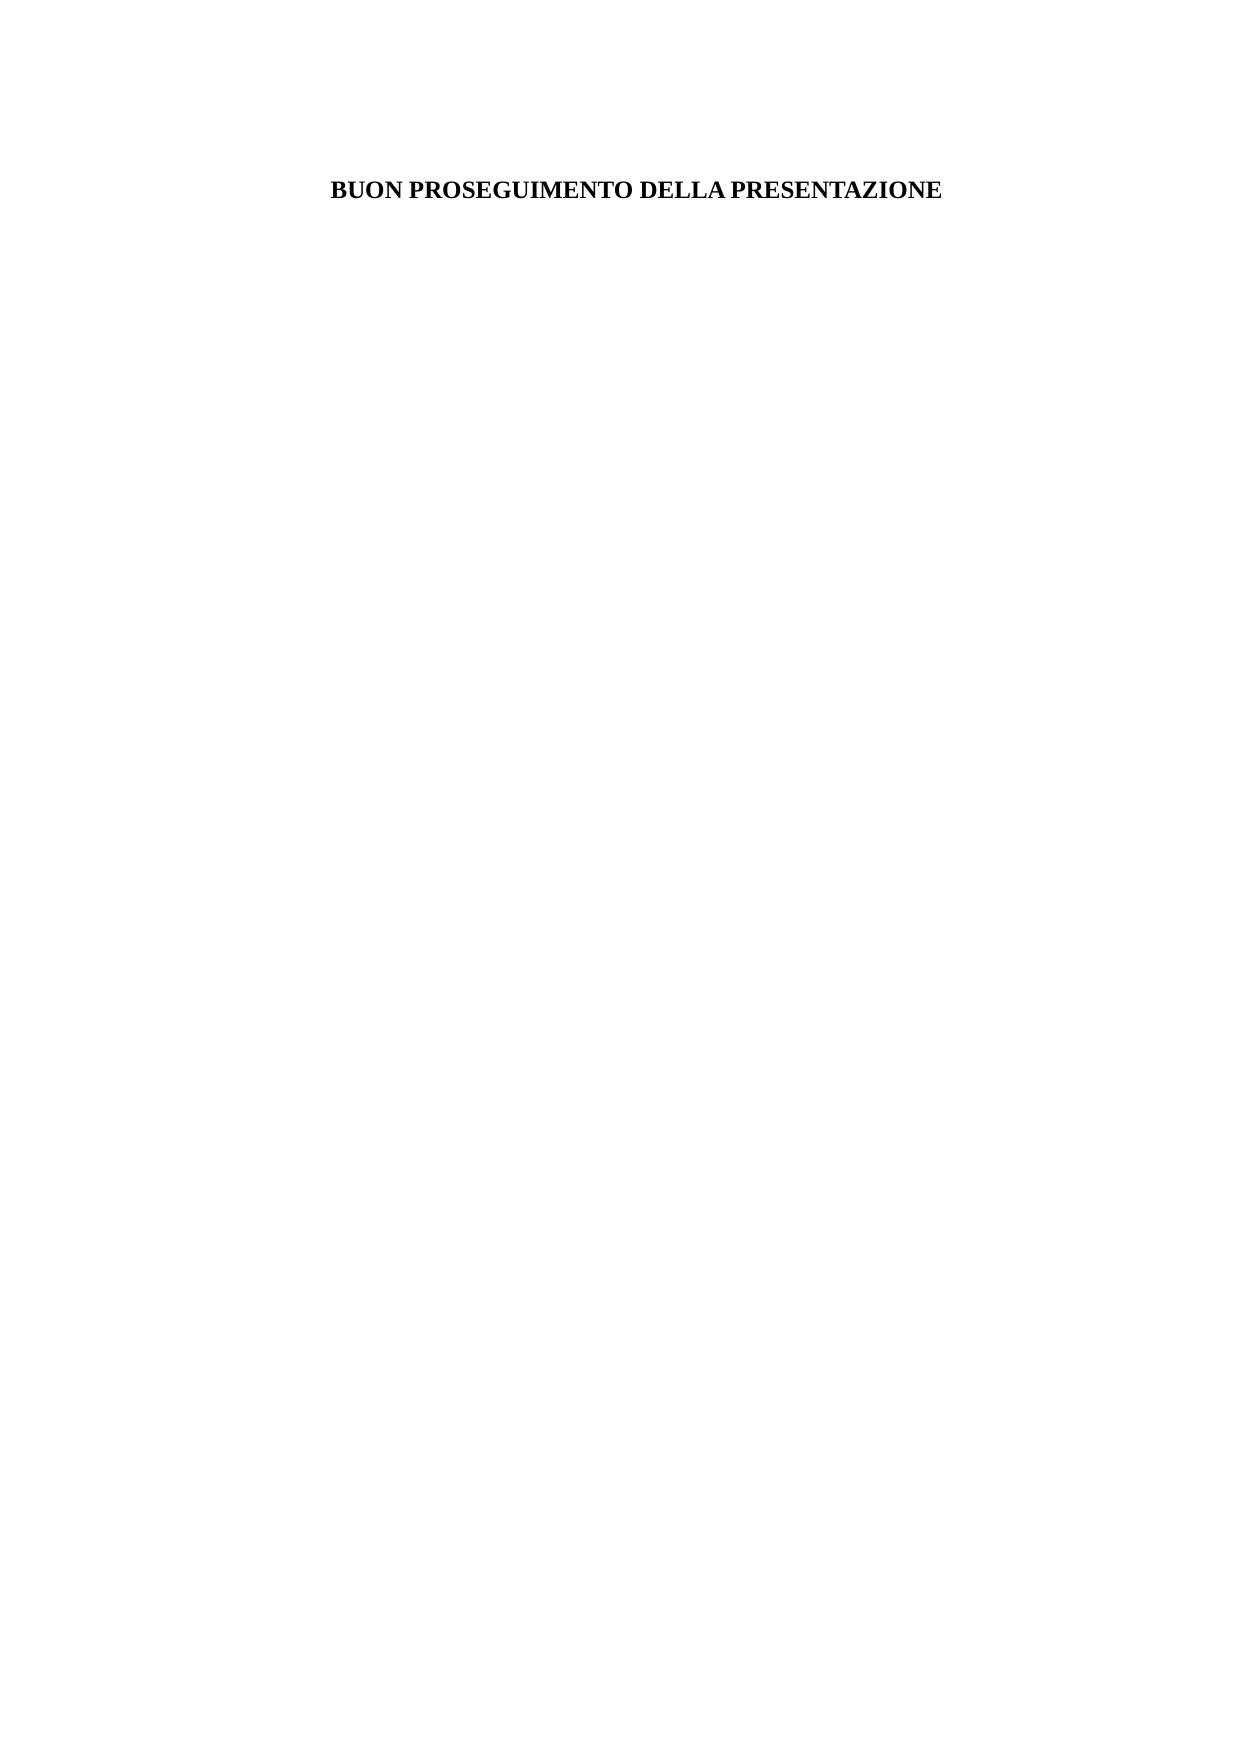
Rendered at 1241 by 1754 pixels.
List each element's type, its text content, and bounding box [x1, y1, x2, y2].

text BUON PROSEGUIMENTO DELLA PRESENTAZIONE [151, 176, 1122, 204]
